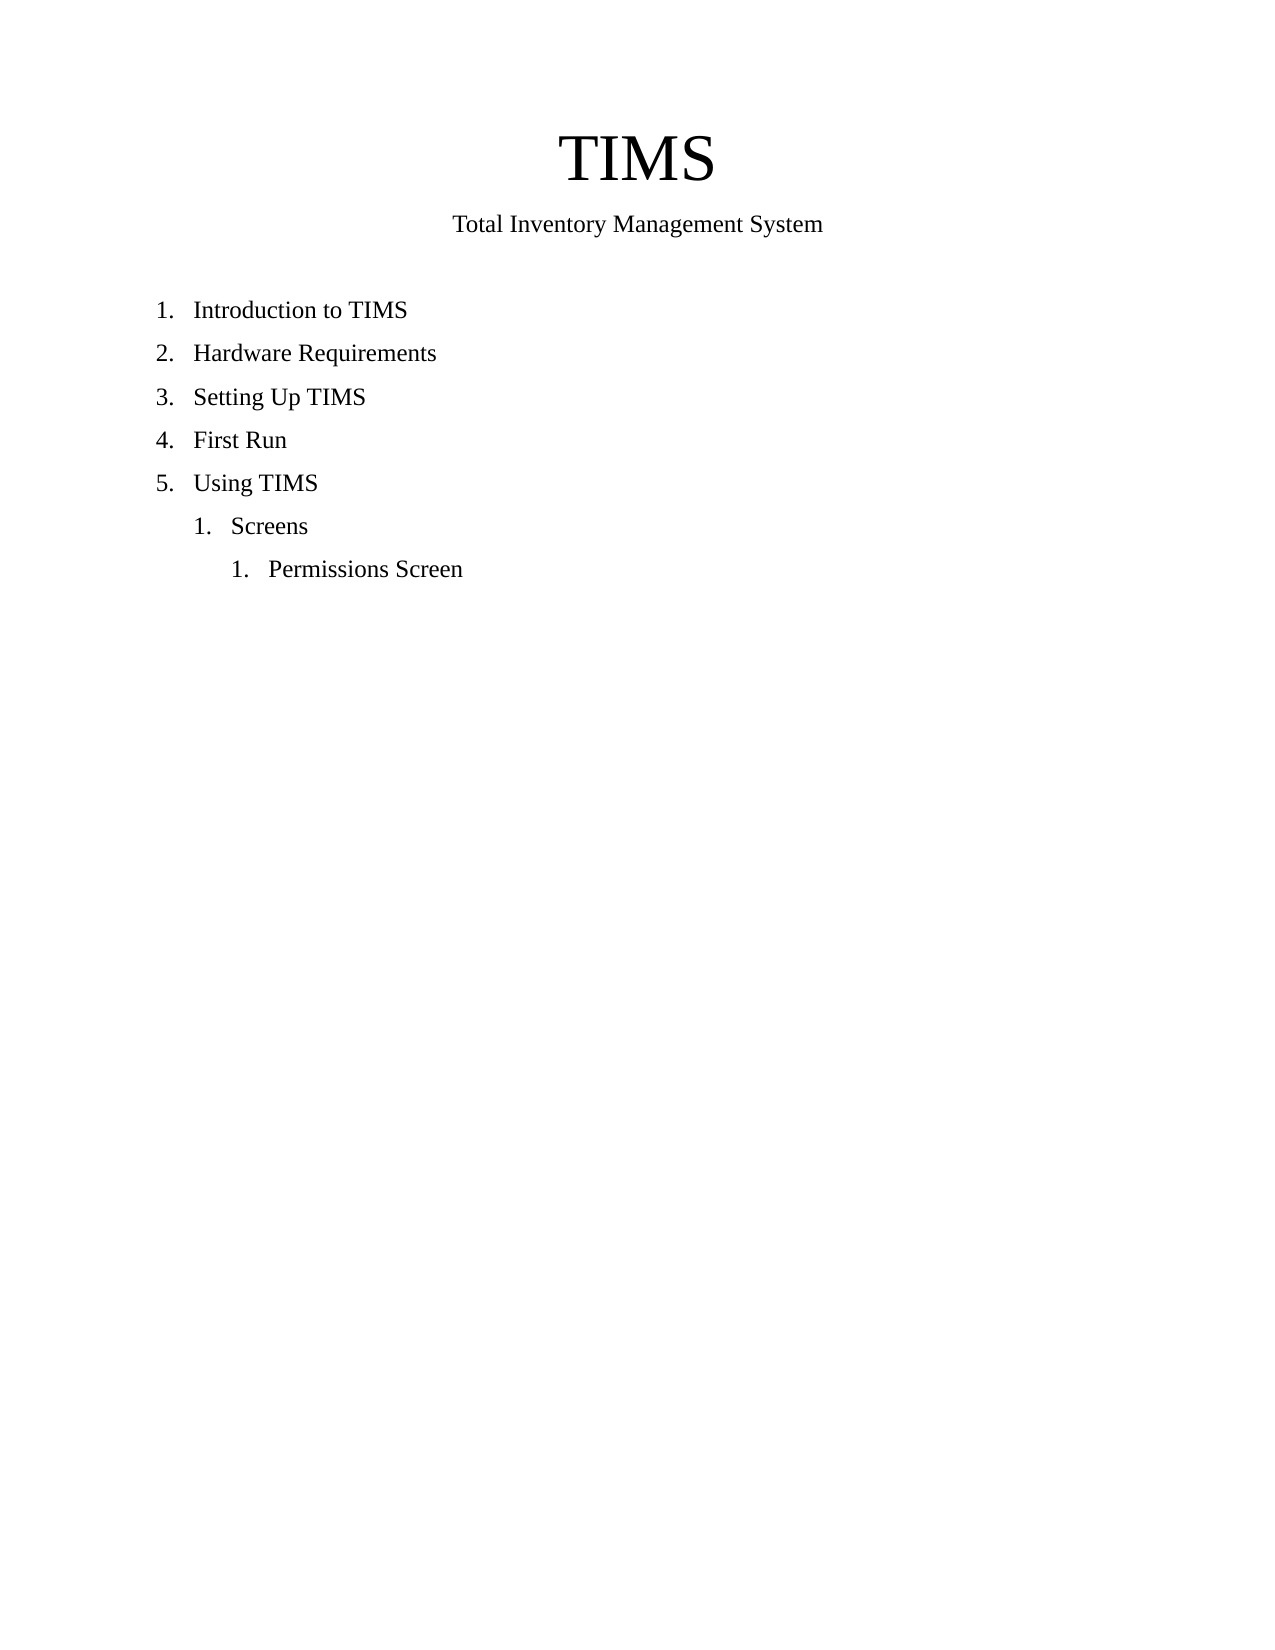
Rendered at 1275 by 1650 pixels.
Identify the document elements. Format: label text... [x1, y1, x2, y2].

list First Run [156, 425, 1157, 453]
text TIMS Total Inventory Management System [118, 118, 1157, 238]
list Permissions Screen [231, 554, 1157, 583]
list Screens [193, 511, 1157, 540]
list Using TIMS [156, 468, 1157, 497]
list Introduction to TIMS [156, 295, 1157, 324]
list Setting Up TIMS [156, 382, 1157, 410]
list Hardware Requirements [156, 338, 1157, 367]
